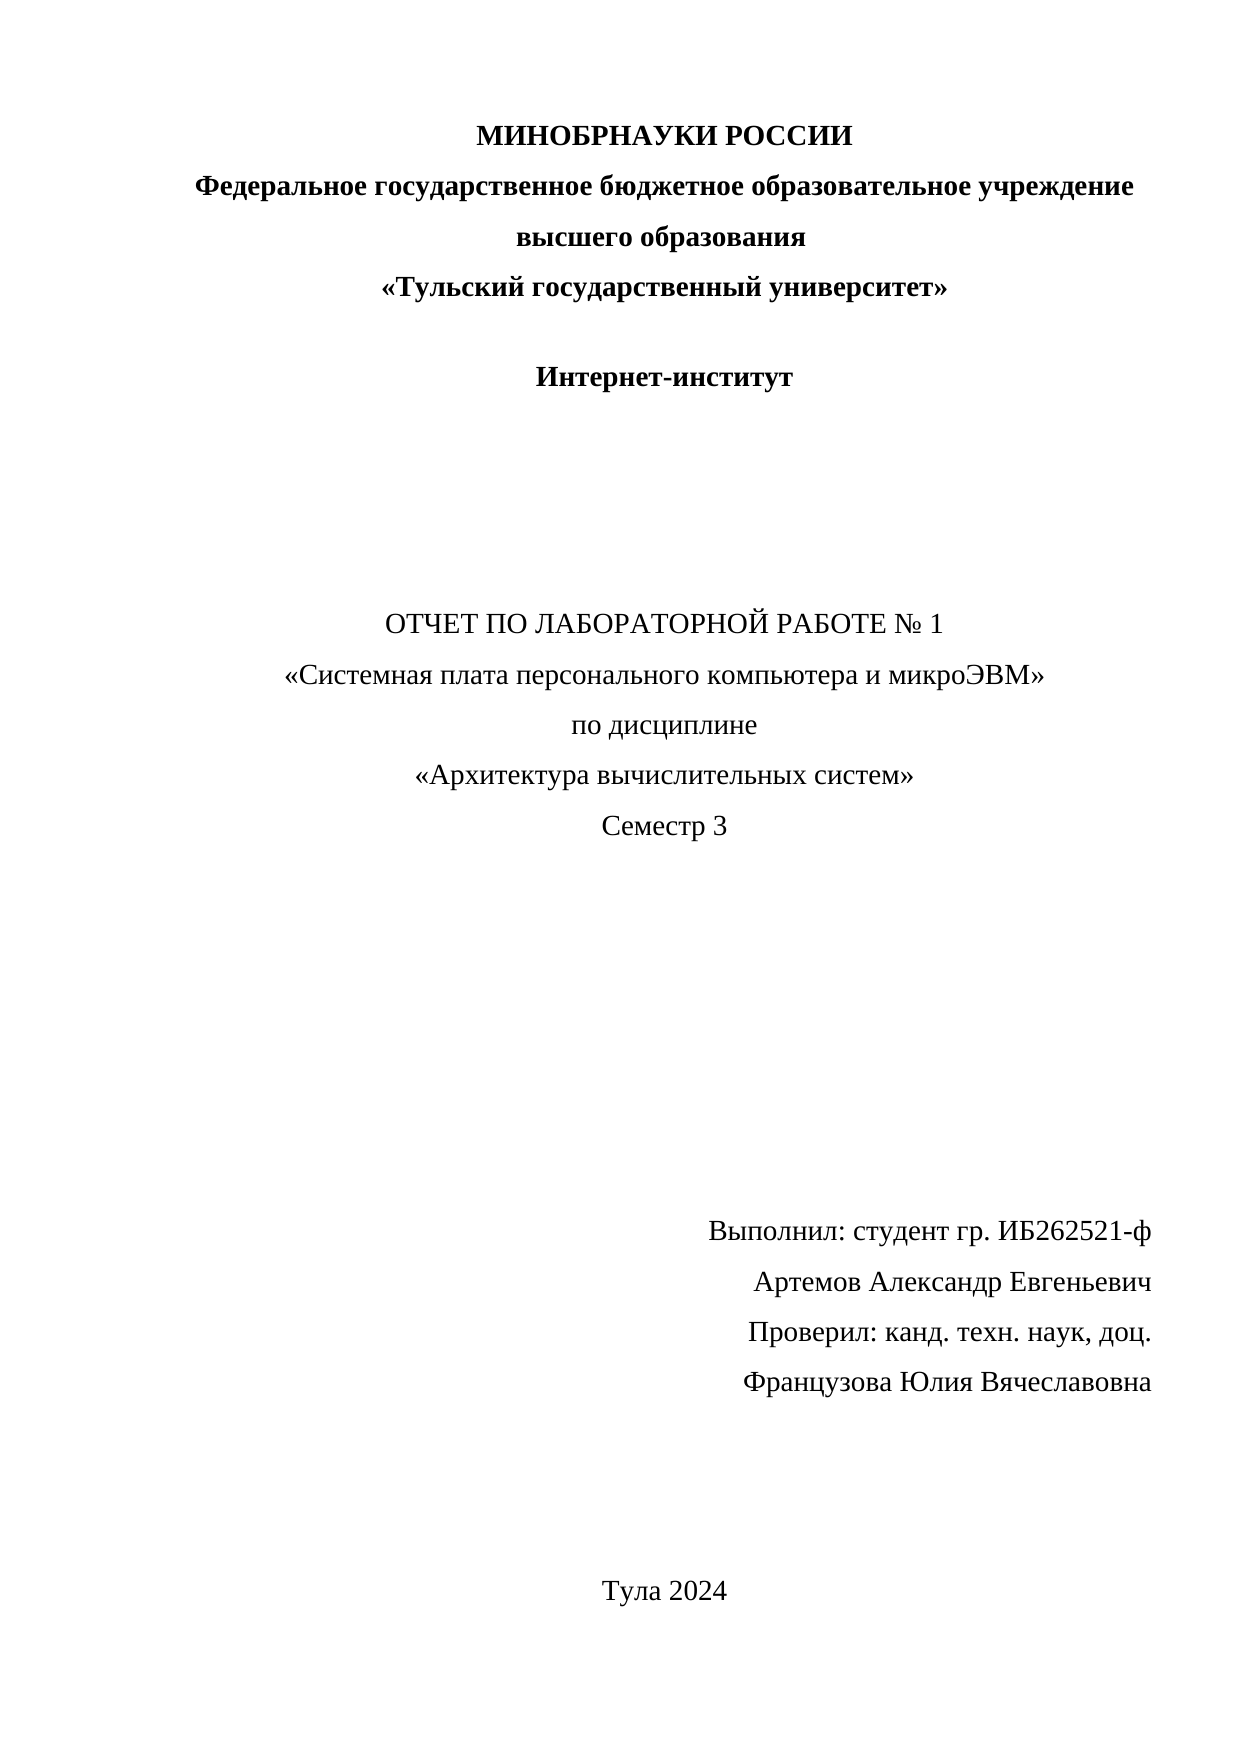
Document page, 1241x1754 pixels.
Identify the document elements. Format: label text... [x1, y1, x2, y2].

text Выполнил: студент гр. ИБ262521-ф [177, 1213, 1152, 1247]
text «Системная плата персонального компьютера и микроЭВМ» [177, 657, 1152, 690]
text по дисциплине [177, 707, 1152, 741]
text «Архитектура вычислительных систем» [177, 757, 1152, 791]
text Французова Юлия Вячеславовна [177, 1364, 1152, 1398]
text Тула 2024 [177, 1573, 1152, 1606]
text МИНОБРНАУКИ РОССИИ [177, 118, 1152, 152]
text Федеральное государственное бюджетное образовательное учреждение высшего образования «Тульский государственный университет» [177, 168, 1152, 303]
text Семестр 3 [177, 808, 1152, 841]
text Интернет-институт [177, 359, 1152, 392]
text Артемов Александр Евгеньевич [177, 1264, 1152, 1297]
text Проверил: канд. техн. наук, доц. [177, 1314, 1152, 1348]
text ОТЧЕТ ПО ЛАБОРАТОРНОЙ РАБОТЕ № 1 [177, 607, 1152, 640]
